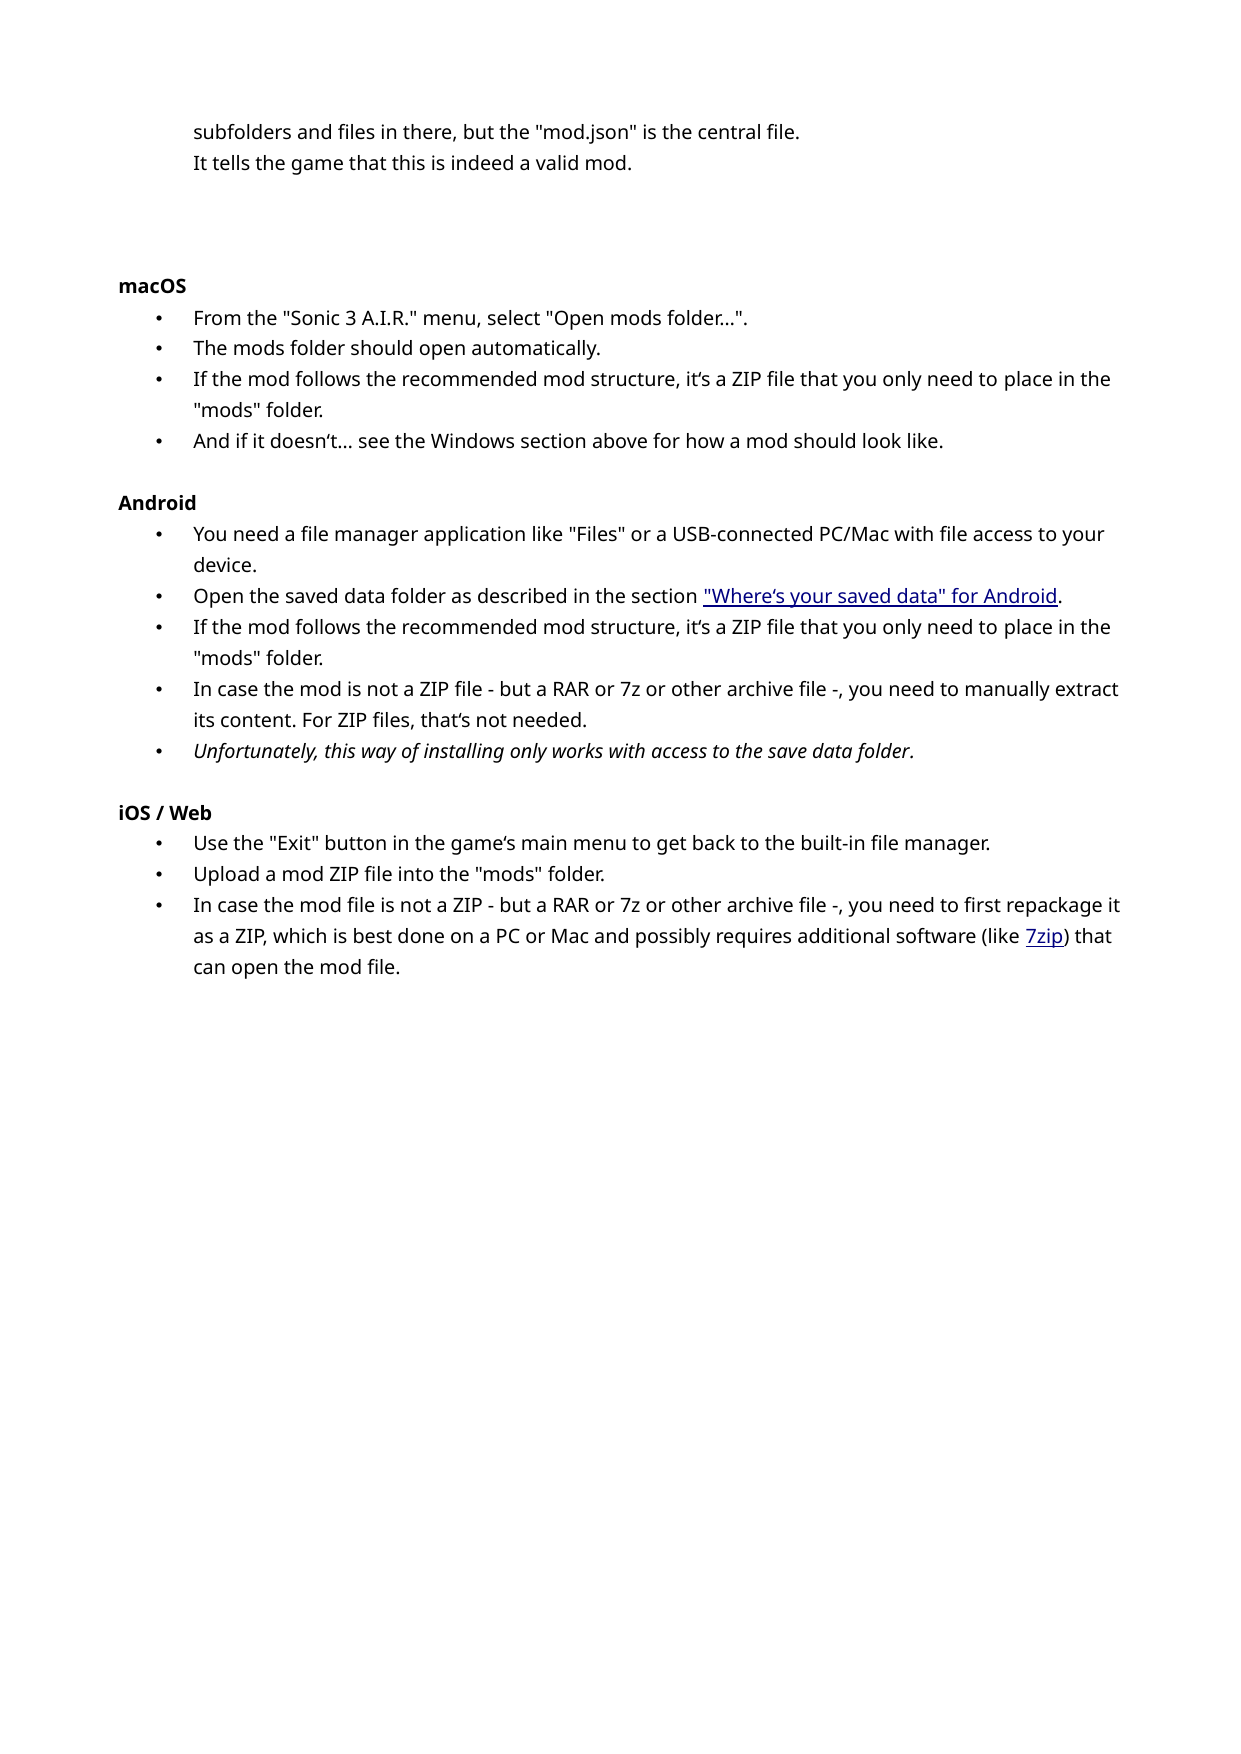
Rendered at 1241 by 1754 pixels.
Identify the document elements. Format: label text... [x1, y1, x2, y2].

list And if it doesn‘t… see the Windows section above for how a mod should look like. [156, 427, 1122, 454]
list In case the mod file is not a ZIP - but a RAR or 7z or other archive file -, you need to first repackage it as a ZIP, which is best done on a PC or Mac and possibly requires additional software (like 7zip) that can open the mod file. [156, 892, 1122, 980]
list The mods folder should open automatically. [156, 335, 1122, 362]
text macOS [118, 273, 1122, 300]
list Unfortunately, this way of installing only works with access to the save data folder. [156, 737, 1122, 764]
list Use the "Exit" button in the game‘s main menu to get back to the built-in file manager. [156, 830, 1122, 857]
list You need a file manager application like "Files" or a USB-connected PC/Mac with file access to your device. [156, 520, 1122, 578]
text iOS / Web [118, 799, 1122, 826]
list Open the saved data folder as described in the section "Where‘s your saved data" for Android. [156, 582, 1122, 609]
text Android [118, 489, 1122, 516]
list In case the mod is not a ZIP file - but a RAR or 7z or other archive file -, you need to manually extract its content. For ZIP files, that‘s not needed. [156, 675, 1122, 733]
list If the mod follows the recommended mod structure, it‘s a ZIP file that you only need to place in the "mods" folder. [156, 366, 1122, 423]
list subfolders and files in there, but the "mod.json" is the central file. It tells the game that this is indeed a valid mod. [156, 118, 1122, 176]
list Upload a mod ZIP file into the "mods" folder. [156, 861, 1122, 888]
list From the "Sonic 3 A.I.R." menu, select "Open mods folder…". [156, 304, 1122, 331]
list If the mod follows the recommended mod structure, it‘s a ZIP file that you only need to place in the "mods" folder. [156, 613, 1122, 671]
